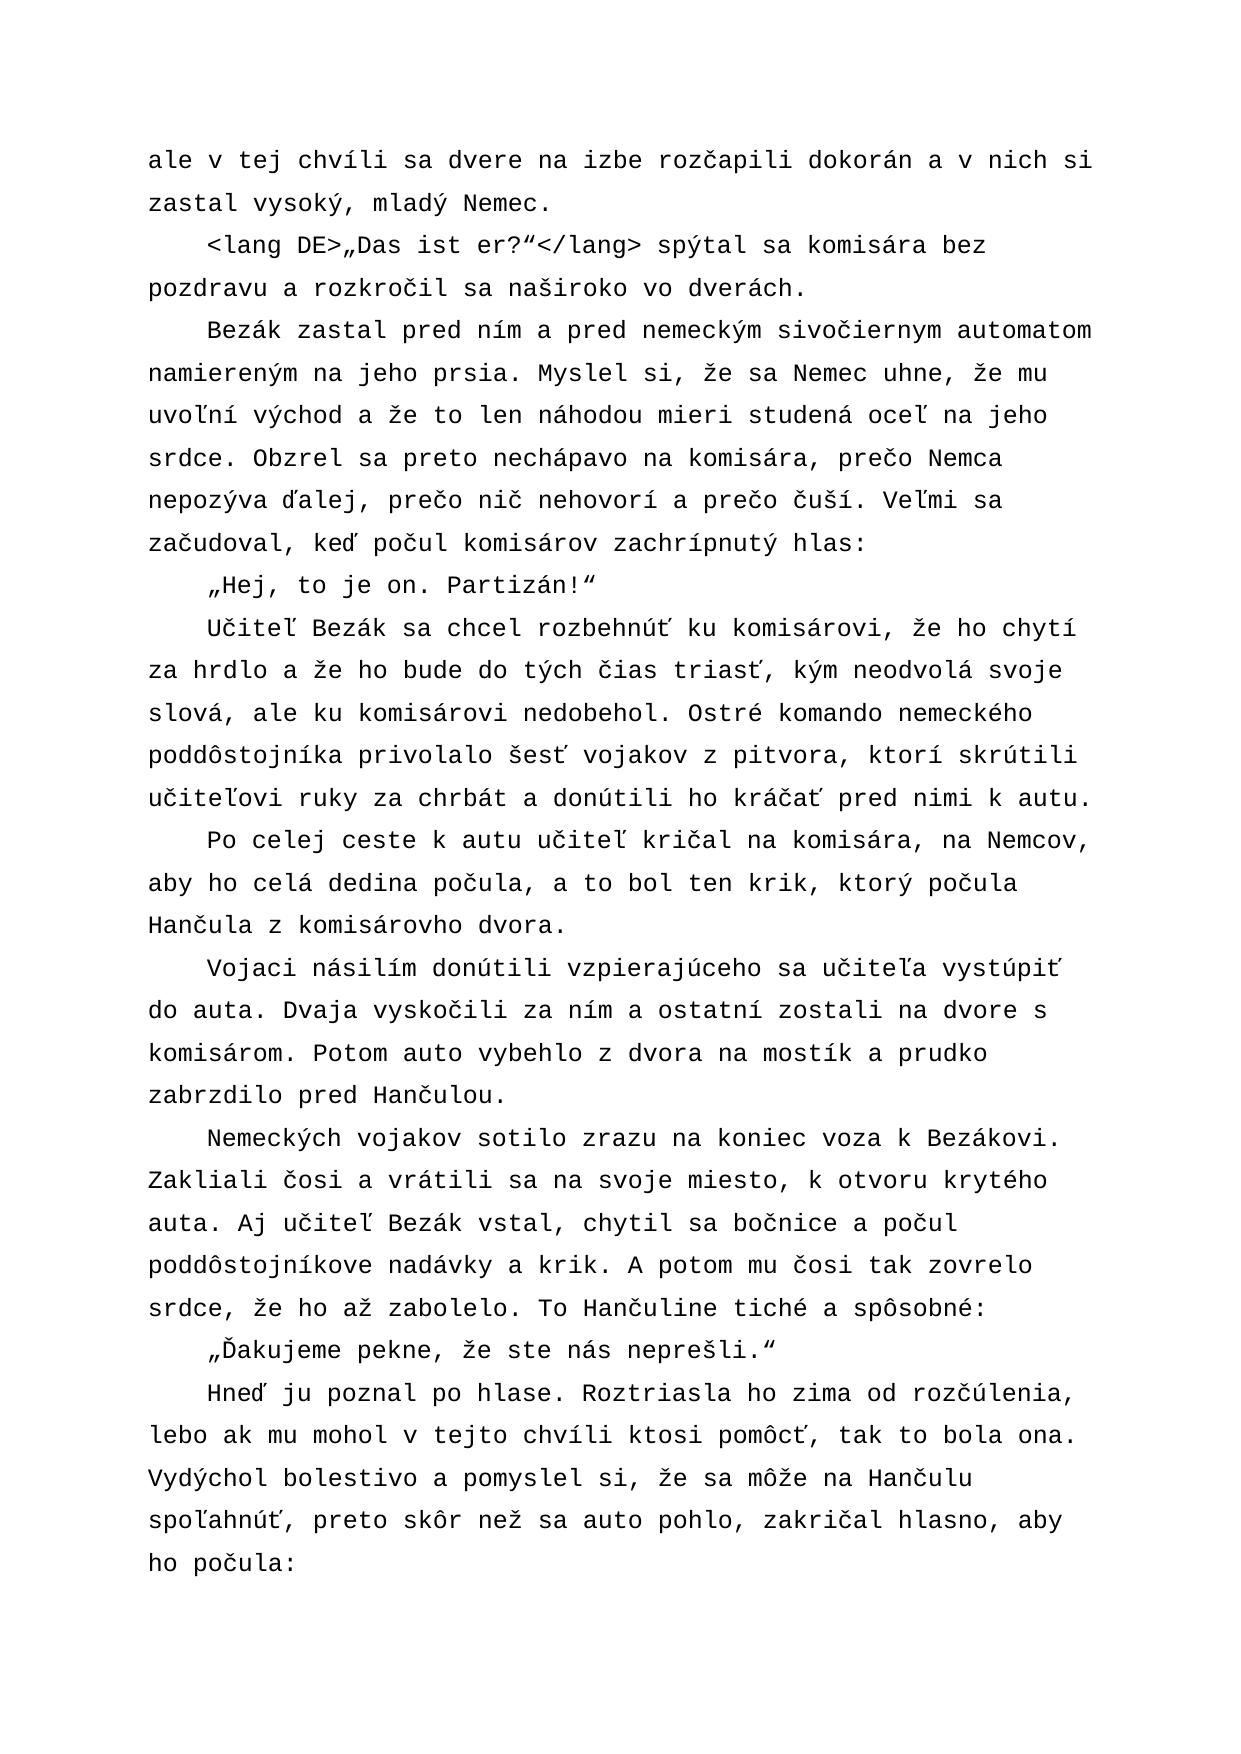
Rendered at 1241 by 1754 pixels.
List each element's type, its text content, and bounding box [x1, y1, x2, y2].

text „Ďakujeme pekne, že ste nás neprešli.“ [148, 1338, 1093, 1366]
text Po celej ceste k autu učiteľ kričal na komisára, na Nemcov, aby ho celá dedina počula, a to bol ten krik, ktorý počula Hančula z komisárovho dvora. [148, 828, 1093, 941]
text Nemeckých vojakov sotilo zrazu na koniec voza k Bezákovi. Zakliali čosi a vrátili sa na svoje miesto, k otvoru krytého auta. Aj učiteľ Bezák vstal, chytil sa bočnice a počul poddôstojníkove nadávky a krik. A potom mu čosi tak zovrelo srdce, že ho až zabolelo. To Hančuline tiché a spôsobné: [148, 1125, 1093, 1323]
text ale v tej chvíli sa dvere na izbe rozčapili dokorán a v nich si zastal vysoký, mladý Nemec. [148, 148, 1093, 218]
text <lang DE>„Das ist er?“</lang> spýtal sa komisára bez pozdravu a rozkročil sa naširoko vo dverách. [148, 233, 1093, 303]
text Učiteľ Bezák sa chcel rozbehnúť ku komisárovi, že ho chytí za hrdlo a že ho bude do tých čias triasť, kým neodvolá svoje slová, ale ku komisárovi nedobehol. Ostré komando nemeckého poddôstojníka privolalo šesť vojakov z pitvora, ktorí skrútili učiteľovi ruky za chrbát a donútili ho kráčať pred nimi k autu. [148, 615, 1093, 813]
text „Hej, to je on. Partizán!“ [148, 573, 1093, 601]
text Bezák zastal pred ním a pred nemeckým sivočiernym automatom namiereným na jeho prsia. Myslel si, že sa Nemec uhne, že mu uvoľní východ a že to len náhodou mieri studená oceľ na jeho srdce. Obzrel sa preto nechápavo na komisára, prečo Nemca nepozýva ďalej, prečo nič nehovorí a prečo čuší. Veľmi sa začudoval, keď počul komisárov zachrípnutý hlas: [148, 318, 1093, 558]
text Hneď ju poznal po hlase. Roztriasla ho zima od rozčúlenia, lebo ak mu mohol v tejto chvíli ktosi pomôcť, tak to bola ona. Vydýchol bolestivo a pomyslel si, že sa môže na Hančulu spoľahnúť, preto skôr než sa auto pohlo, zakričal hlasno, aby ho počula: [148, 1380, 1093, 1578]
text Vojaci násilím donútili vzpierajúceho sa učiteľa vystúpiť do auta. Dvaja vyskočili za ním a ostatní zostali na dvore s komisárom. Potom auto vybehlo z dvora na mostík a prudko zabrzdilo pred Hančulou. [148, 955, 1093, 1111]
